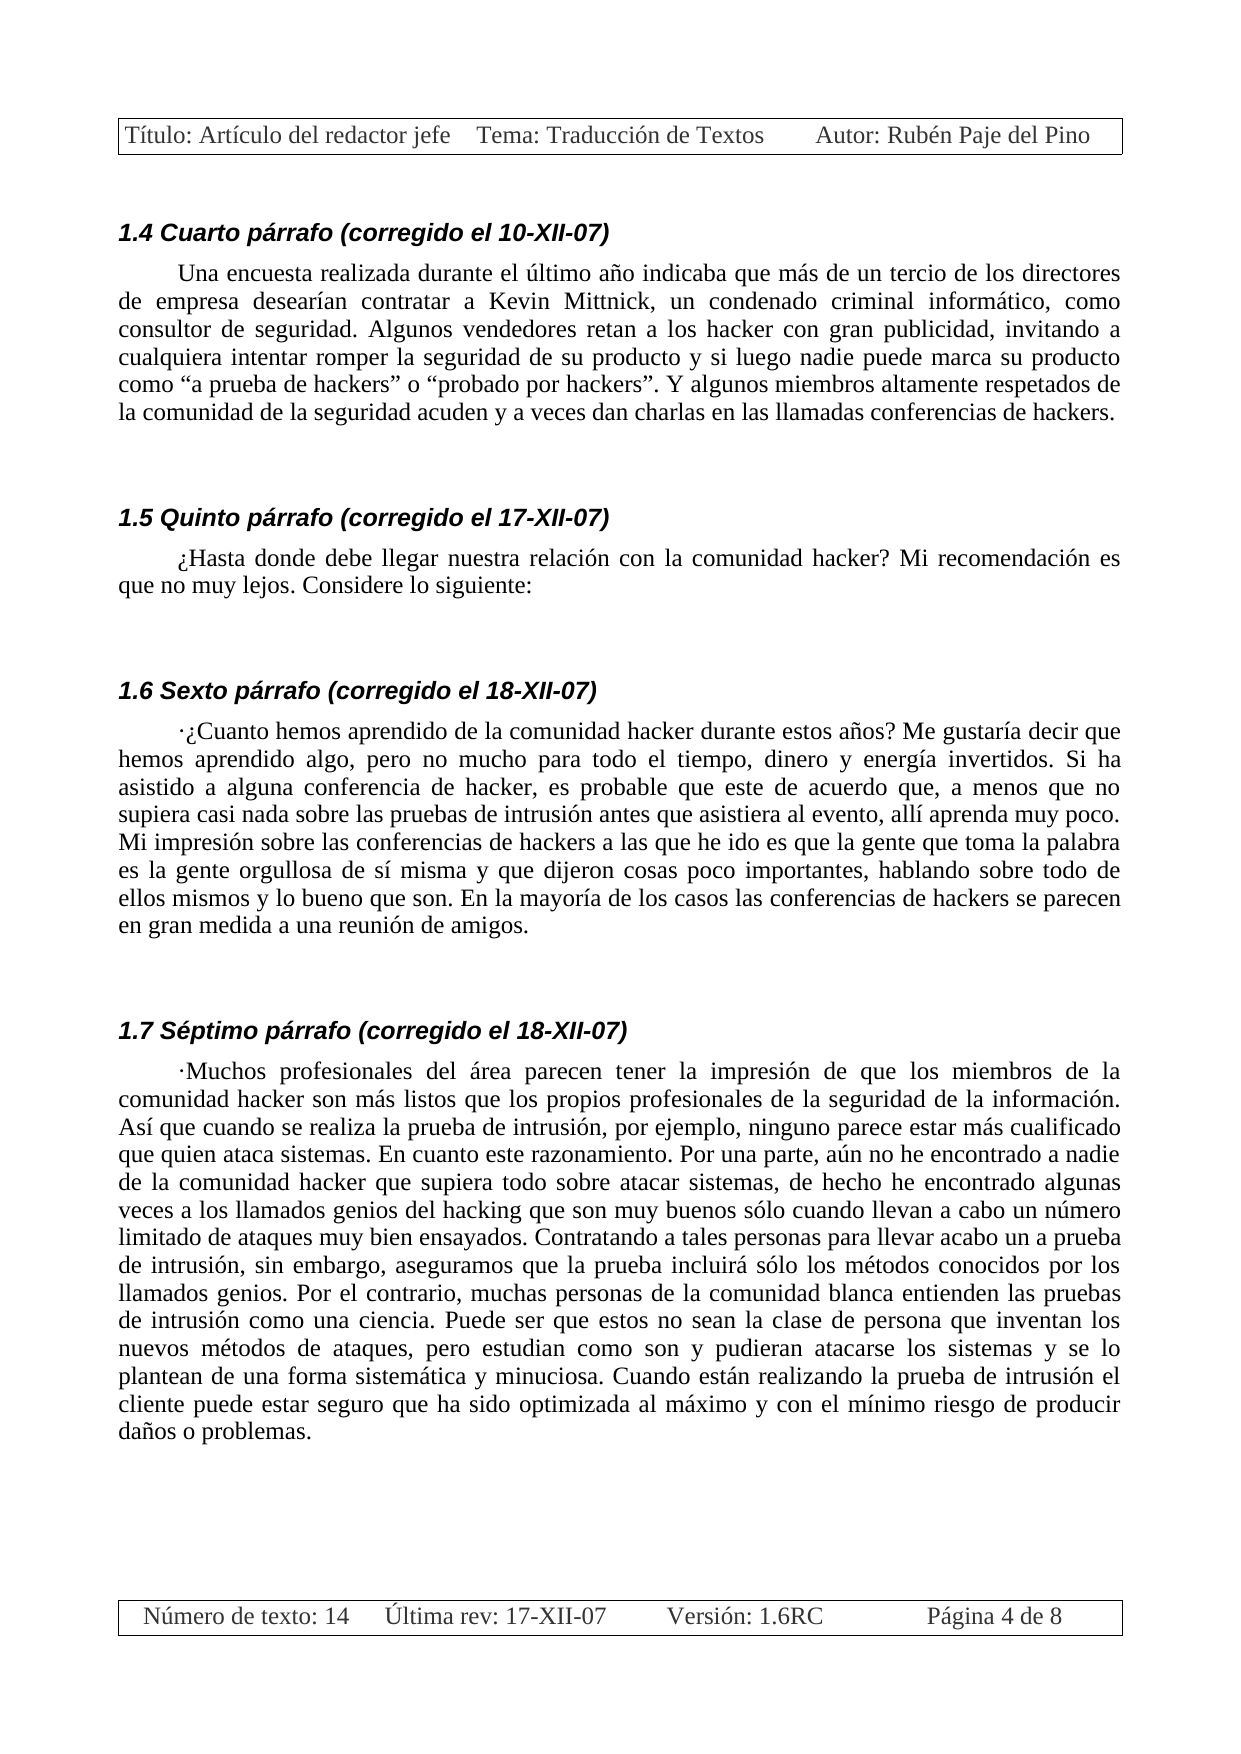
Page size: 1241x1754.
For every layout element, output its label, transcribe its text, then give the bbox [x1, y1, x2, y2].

text ·Muchos profesionales del área parecen tener la impresión de que los miembros de la comunidad hacker son más listos que los propios profesionales de la seguridad de la información. Así que cuando se realiza la prueba de intrusión, por ejemplo, ninguno parece estar más cualificado que quien ataca sistemas. En cuanto este razonamiento. Por una parte, aún no he encontrado a nadie de la comunidad hacker que supiera todo sobre atacar sistemas, de hecho he encontrado algunas veces a los llamados genios del hacking que son muy buenos sólo cuando llevan a cabo un número limitado de ataques muy bien ensayados. Contratando a tales personas para llevar acabo un a prueba de intrusión, sin embargo, aseguramos que la prueba incluirá sólo los métodos conocidos por los llamados genios. Por el contrario, muchas personas de la comunidad blanca entienden las pruebas de intrusión como una ciencia. Puede ser que estos no sean la clase de persona que inventan los nuevos métodos de ataques, pero estudian como son y pudieran atacarse los sistemas y se lo plantean de una forma sistemática y minuciosa. Cuando están realizando la prueba de intrusión el cliente puede estar seguro que ha sido optimizada al máximo y con el mínimo riesgo de producir daños o problemas. [118, 1057, 1122, 1445]
subtitle 1.6 Sexto párrafo (corregido el 18-XII-07) [118, 677, 1122, 705]
text ¿Hasta donde debe llegar nuestra relación con la comunidad hacker? Mi recomendación es que no muy lejos. Considere lo siguiente: [118, 544, 1122, 599]
text ·¿Cuanto hemos aprendido de la comunidad hacker durante estos años? Me gustaría decir que hemos aprendido algo, pero no mucho para todo el tiempo, dinero y energía invertidos. Si ha asistido a alguna conferencia de hacker, es probable que este de acuerdo que, a menos que no supiera casi nada sobre las pruebas de intrusión antes que asistiera al evento, allí aprenda muy poco. Mi impresión sobre las conferencias de hackers a las que he ido es que la gente que toma la palabra es la gente orgullosa de sí misma y que dijeron cosas poco importantes, hablando sobre todo de ellos mismos y lo bueno que son. En la mayoría de los casos las conferencias de hackers se parecen en gran medida a una reunión de amigos. [118, 717, 1122, 939]
subtitle 1.7 Séptimo párrafo (corregido el 18-XII-07) [118, 1017, 1122, 1045]
subtitle 1.5 Quinto párrafo (corregido el 17-XII-07) [118, 503, 1122, 531]
subtitle 1.4 Cuarto párrafo (corregido el 10-XII-07) [118, 219, 1122, 247]
text Una encuesta realizada durante el último año indicaba que más de un tercio de los directores de empresa desearían contratar a Kevin Mittnick, un condenado criminal informático, como consultor de seguridad. Algunos vendedores retan a los hacker con gran publicidad, invitando a cualquiera intentar romper la seguridad de su producto y si luego nadie puede marca su producto como “a prueba de hackers” o “probado por hackers”. Y algunos miembros altamente respetados de la comunidad de la seguridad acuden y a veces dan charlas en las llamadas conferencias de hackers. [118, 259, 1122, 426]
